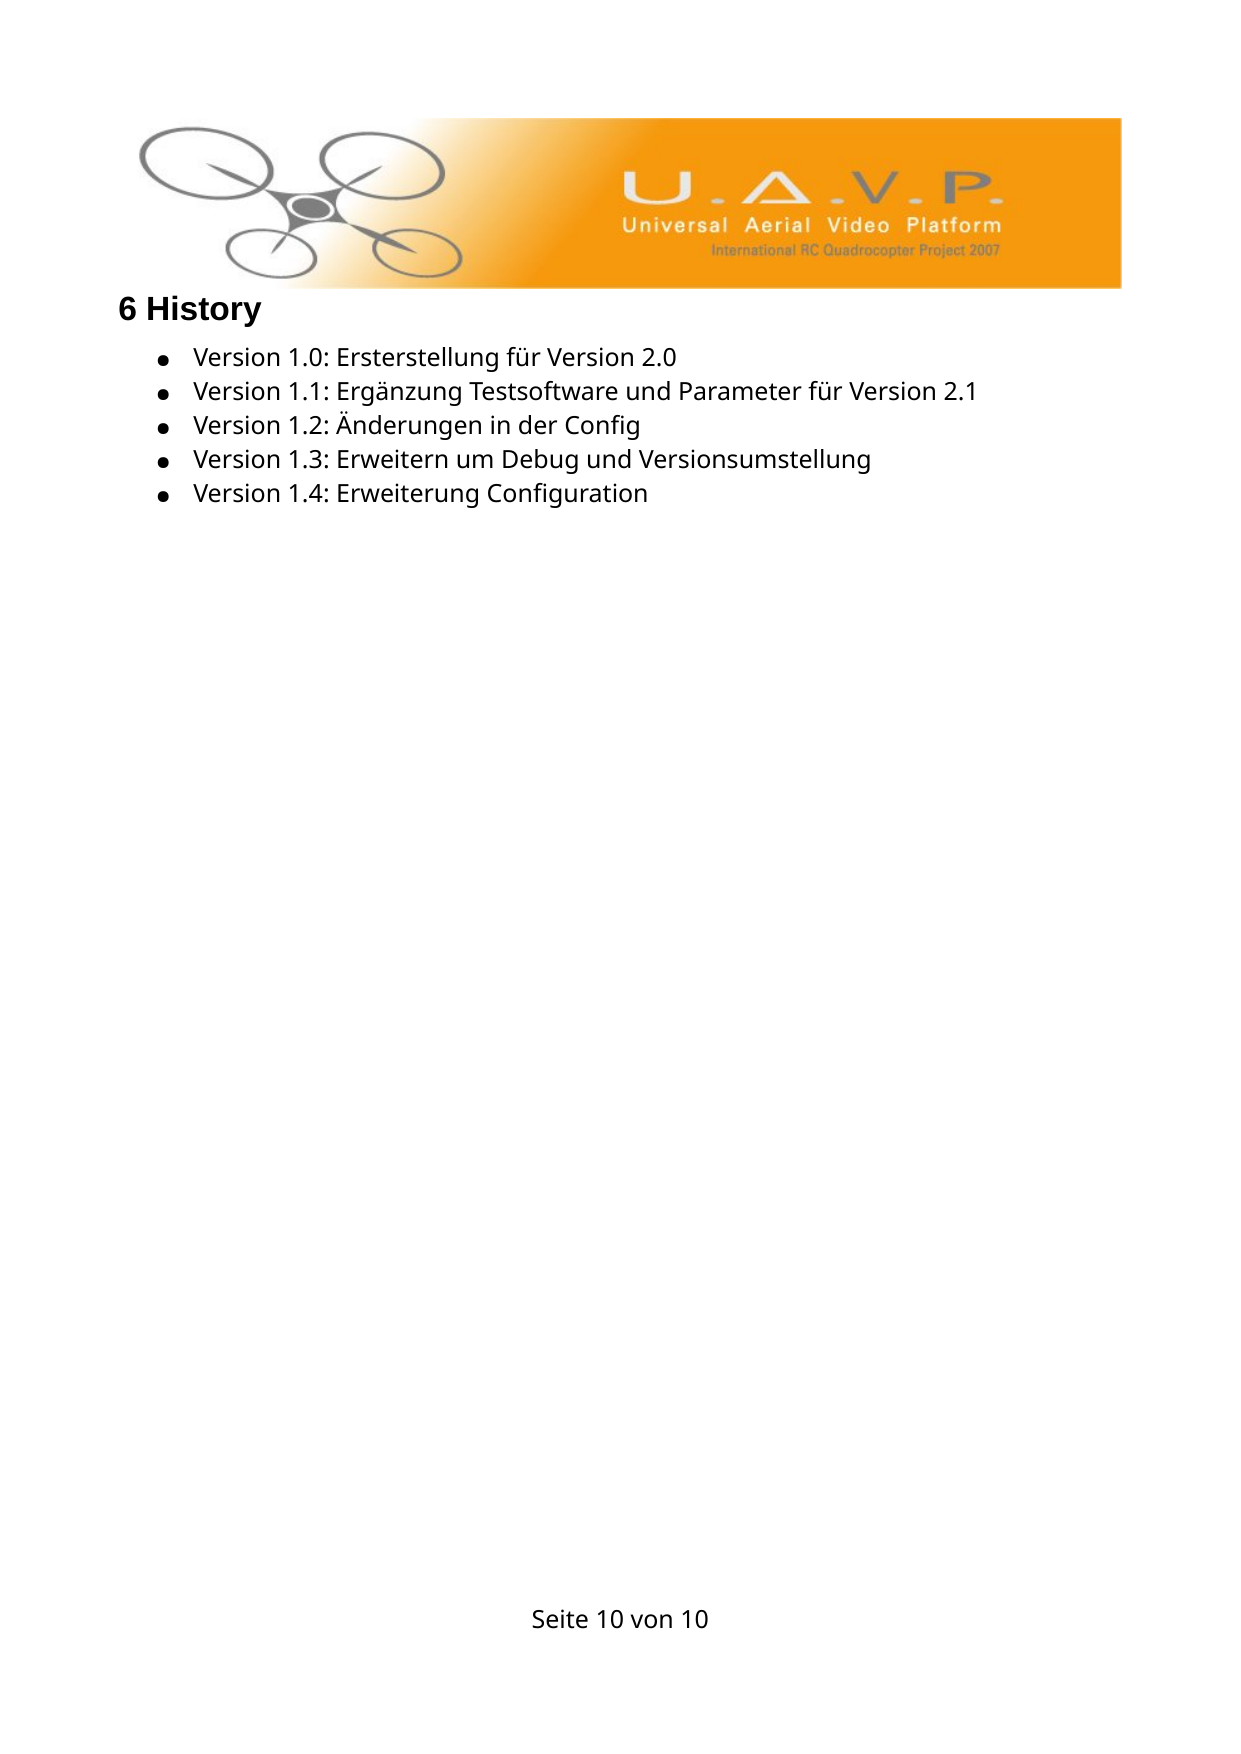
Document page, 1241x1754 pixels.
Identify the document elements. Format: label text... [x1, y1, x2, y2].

subtitle 6 History [118, 289, 1122, 327]
list Version 1.2: Änderungen in der Config [156, 408, 1122, 442]
list Version 1.0: Ersterstellung für Version 2.0 [156, 340, 1122, 374]
list Version 1.1: Ergänzung Testsoftware und Parameter für Version 2.1 [156, 374, 1122, 408]
list Version 1.4: Erweiterung Configuration [156, 476, 1122, 510]
picture [118, 118, 1122, 289]
list Version 1.3: Erweitern um Debug und Versionsumstellung [156, 442, 1122, 476]
